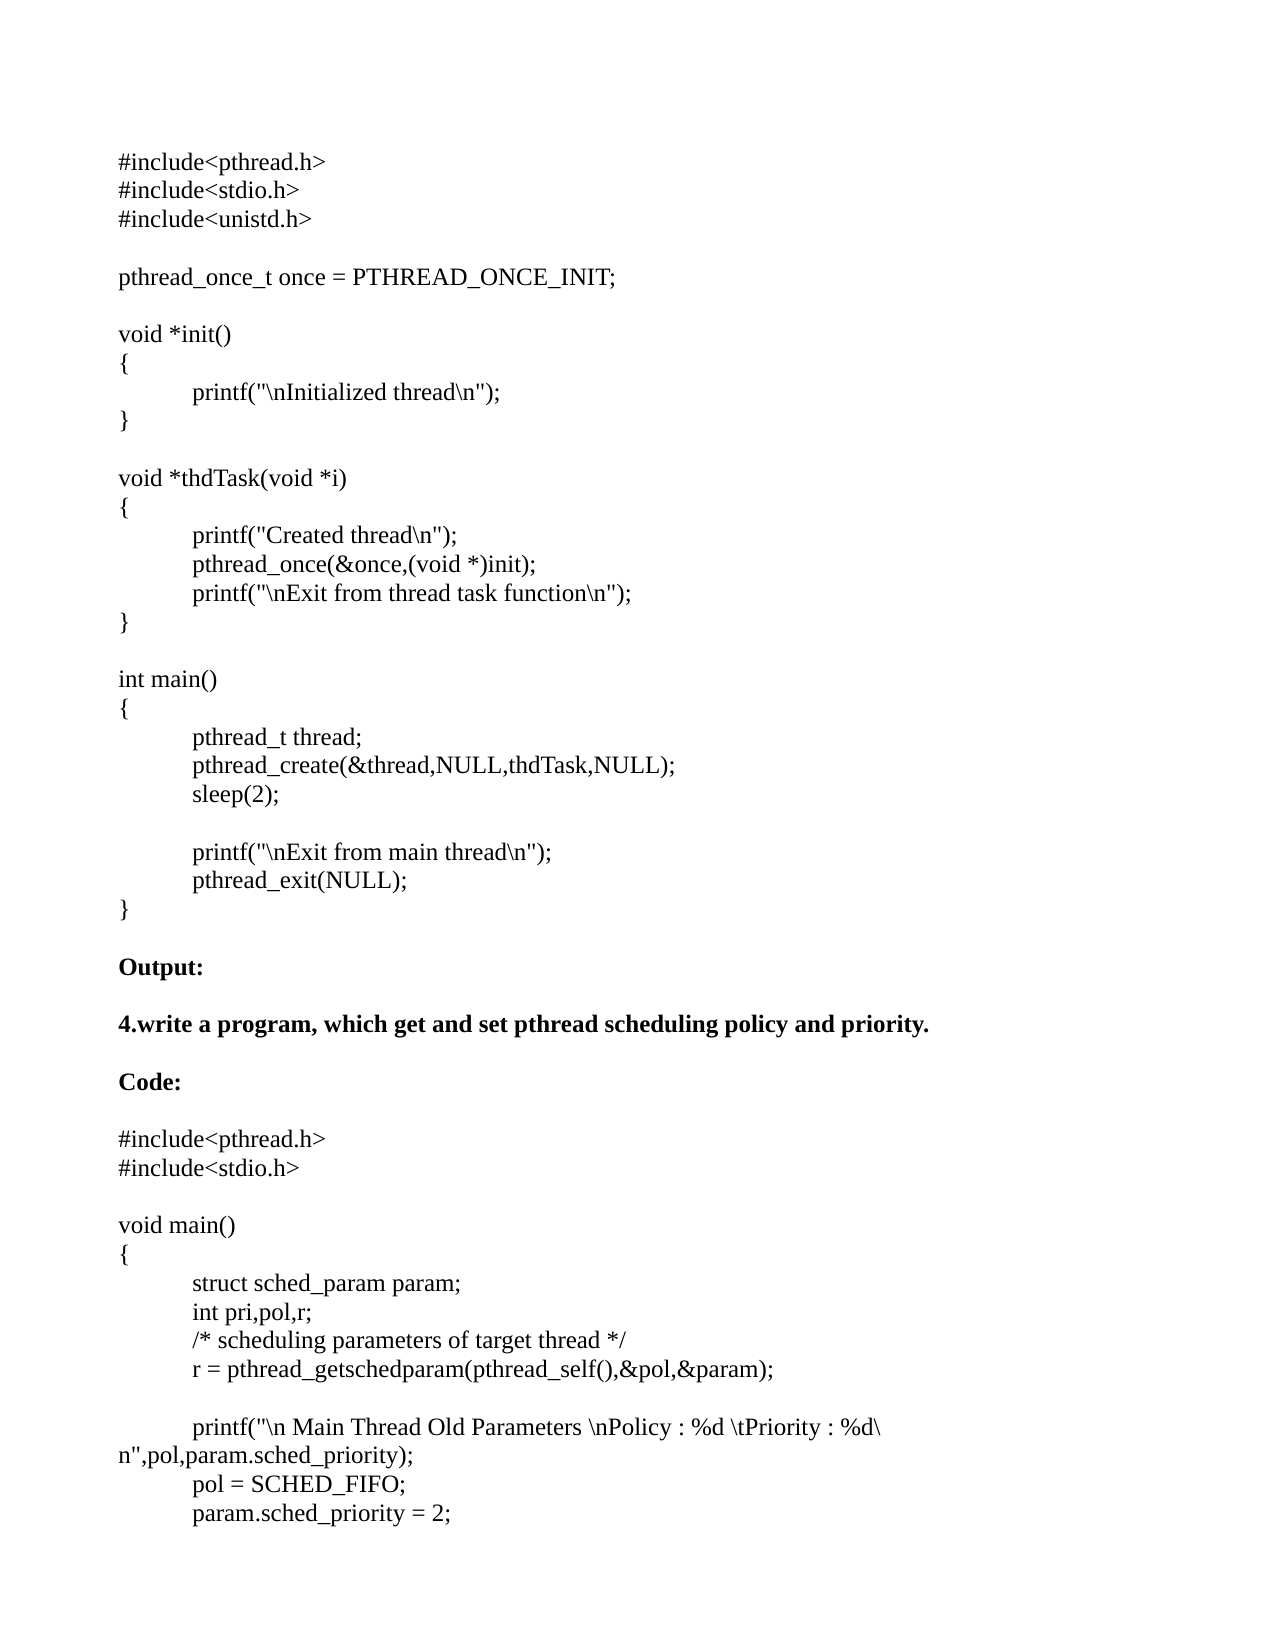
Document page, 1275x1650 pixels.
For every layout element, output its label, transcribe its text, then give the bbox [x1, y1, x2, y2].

text param.sched_priority = 2; [118, 1498, 1157, 1527]
text #include<stdio.h> [118, 176, 1157, 204]
text int main() [118, 664, 1157, 693]
text Code: [118, 1067, 1157, 1096]
text sleep(2); [118, 779, 1157, 808]
text Output: [118, 952, 1157, 981]
text /* scheduling parameters of target thread */ [118, 1326, 1157, 1354]
text printf("\n Main Thread Old Parameters \nPolicy : %d \tPriority : %d\n",pol,param.sched_priority); [118, 1412, 1157, 1469]
text #include<stdio.h> [118, 1153, 1157, 1182]
text { [118, 348, 1157, 377]
text } [118, 406, 1157, 434]
text #include<pthread.h> [118, 1124, 1157, 1153]
text pthread_create(&thread,NULL,thdTask,NULL); [118, 751, 1157, 779]
text #include<pthread.h> [118, 147, 1157, 176]
text printf("\nExit from main thread\n"); [118, 837, 1157, 866]
text 4.write a program, which get and set pthread scheduling policy and priority. [118, 1009, 1157, 1038]
text r = pthread_getschedparam(pthread_self(),&pol,&param); [118, 1354, 1157, 1383]
text printf("\nInitialized thread\n"); [118, 377, 1157, 406]
text struct sched_param param; [118, 1268, 1157, 1297]
text } [118, 607, 1157, 636]
text { [118, 492, 1157, 521]
text pthread_once_t once = PTHREAD_ONCE_INIT; [118, 262, 1157, 291]
text void *init() [118, 319, 1157, 348]
text void main() [118, 1211, 1157, 1239]
text pthread_t thread; [118, 722, 1157, 751]
text #include<unistd.h> [118, 204, 1157, 233]
text int pri,pol,r; [118, 1297, 1157, 1326]
text { [118, 693, 1157, 722]
text { [118, 1239, 1157, 1268]
text void *thdTask(void *i) [118, 463, 1157, 492]
text printf("\nExit from thread task function\n"); [118, 578, 1157, 607]
text printf("Created thread\n"); [118, 521, 1157, 549]
text } [118, 894, 1157, 923]
text pthread_once(&once,(void *)init); [118, 549, 1157, 578]
text pthread_exit(NULL); [118, 866, 1157, 894]
text pol = SCHED_FIFO; [118, 1469, 1157, 1498]
